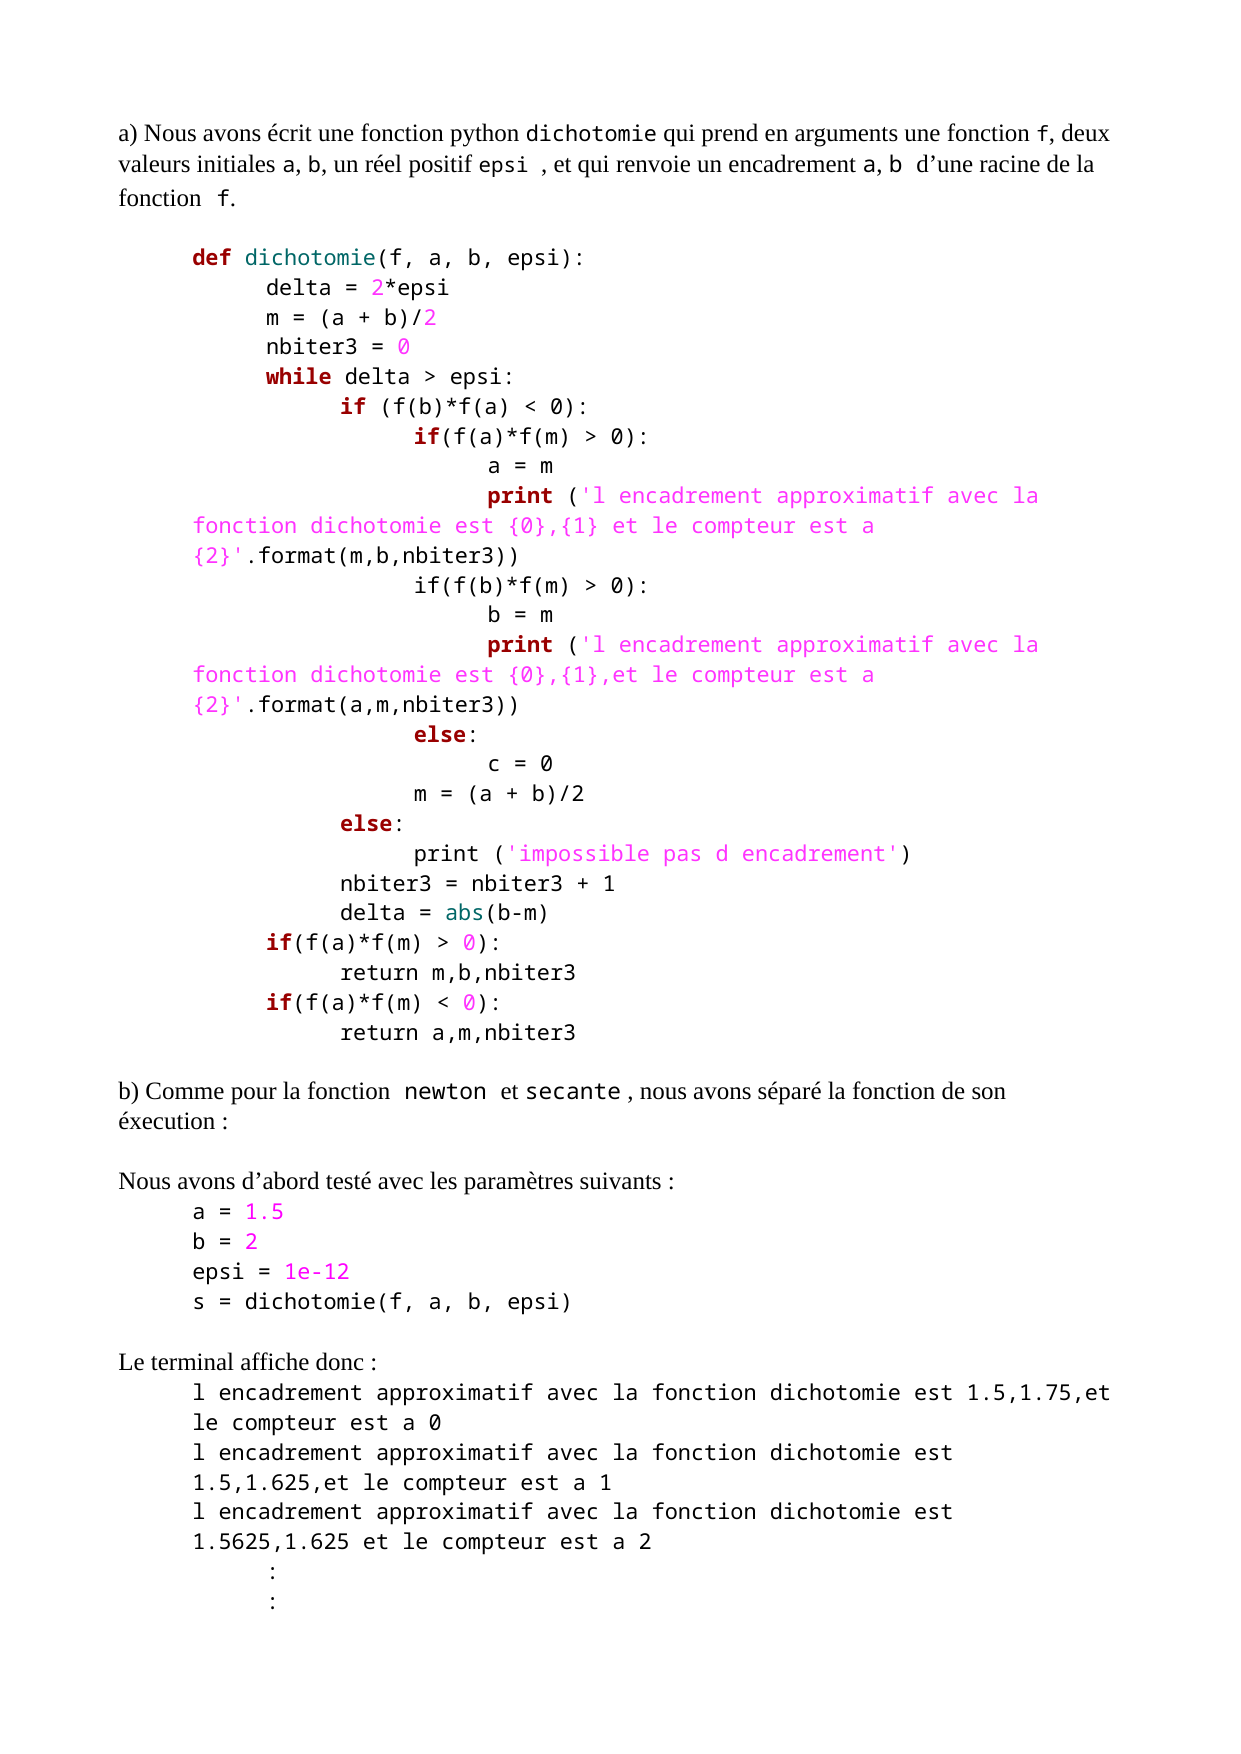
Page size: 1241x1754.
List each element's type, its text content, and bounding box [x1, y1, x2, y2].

text else: [118, 808, 1122, 838]
text delta = abs(b-m) [118, 897, 1122, 927]
text Le terminal affiche donc : [118, 1347, 1122, 1376]
text a = 1.5 [118, 1195, 1122, 1226]
text print ('l encadrement approximatif avec la fonction dichotomie est {0},{1},et le compteur est a {2}'.format(a,m,nbiter3)) [118, 629, 1122, 719]
text : [118, 1586, 1122, 1616]
text if(f(b)*f(m) > 0): [118, 570, 1122, 599]
text epsi = 1e-12 [118, 1256, 1122, 1286]
text delta = 2*epsi [118, 272, 1122, 302]
text Nous avons d’abord testé avec les paramètres suivants : [118, 1166, 1122, 1195]
text else: [118, 719, 1122, 748]
text if (f(b)*f(a) < 0): [118, 391, 1122, 421]
text : [118, 1556, 1122, 1586]
text m = (a + b)/2 [118, 778, 1122, 808]
text while delta > epsi: [118, 361, 1122, 391]
text l encadrement approximatif avec la fonction dichotomie est 1.5,1.625,et le compteur est a 1 [118, 1437, 1122, 1496]
text c = 0 [118, 748, 1122, 778]
text s = dichotomie(f, a, b, epsi) [118, 1286, 1122, 1316]
text print ('l encadrement approximatif avec la fonction dichotomie est {0},{1} et le compteur est a {2}'.format(m,b,nbiter3)) [118, 480, 1122, 570]
text nbiter3 = nbiter3 + 1 [118, 868, 1122, 897]
text a = m [118, 451, 1122, 480]
text b = m [118, 599, 1122, 629]
text a) Nous avons écrit une fonction python dichotomie qui prend en arguments une fonction f, deux valeurs initiales a, b, un réel positif epsi , et qui renvoie un encadrement a, b d’une racine de la fonction f. [118, 118, 1122, 213]
text b = 2 [118, 1226, 1122, 1256]
text m = (a + b)/2 [118, 302, 1122, 331]
text l encadrement approximatif avec la fonction dichotomie est 1.5,1.75,et le compteur est a 0 [118, 1376, 1122, 1437]
text if(f(a)*f(m) < 0): [118, 987, 1122, 1017]
text if(f(a)*f(m) > 0): [118, 421, 1122, 451]
text return m,b,nbiter3 [118, 957, 1122, 987]
text b) Comme pour la fonction newton et secante , nous avons séparé la fonction de son éxecution : [118, 1075, 1122, 1135]
text l encadrement approximatif avec la fonction dichotomie est 1.5625,1.625 et le compteur est a 2 [118, 1496, 1122, 1556]
text if(f(a)*f(m) > 0): [118, 927, 1122, 957]
text return a,m,nbiter3 [118, 1017, 1122, 1046]
text def dichotomie(f, a, b, epsi): [118, 242, 1122, 272]
text nbiter3 = 0 [118, 331, 1122, 361]
text print ('impossible pas d encadrement') [118, 838, 1122, 868]
